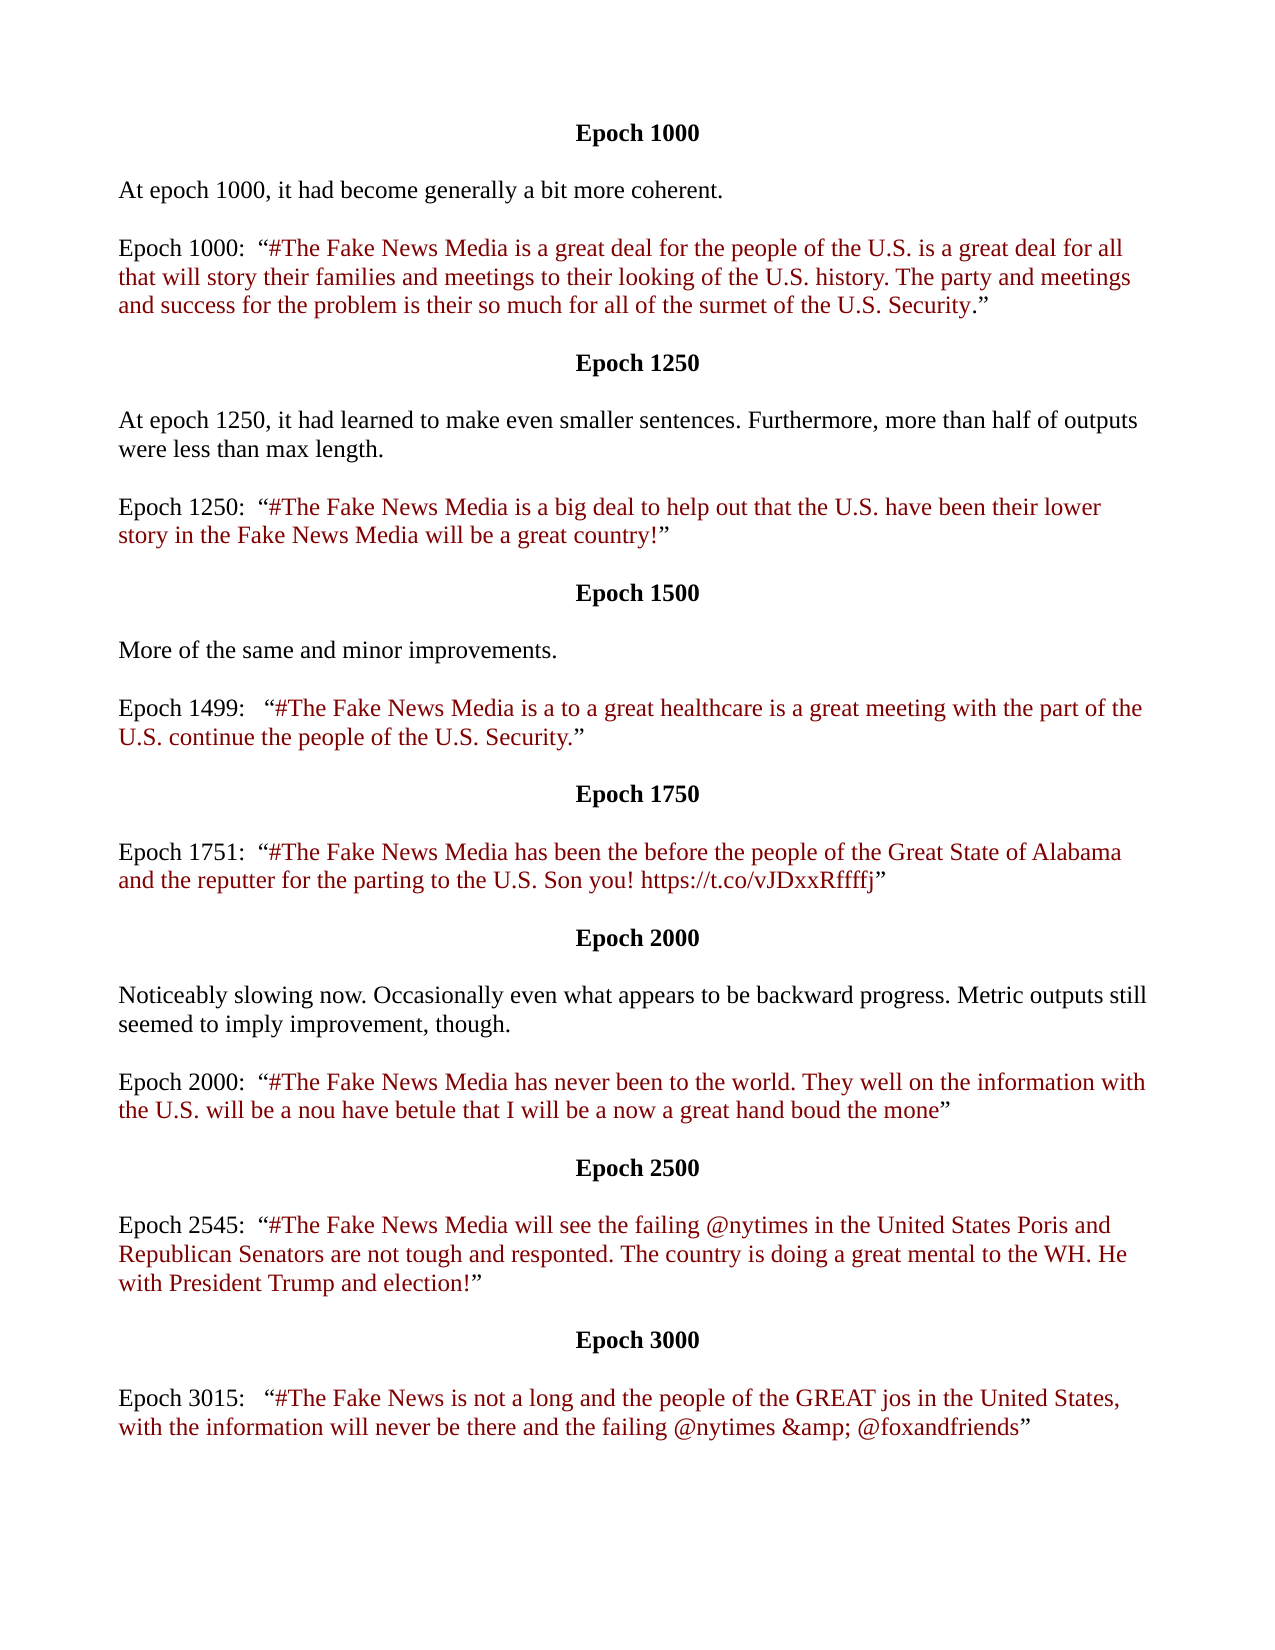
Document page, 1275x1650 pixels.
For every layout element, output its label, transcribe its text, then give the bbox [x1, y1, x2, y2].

text Epoch 2500 [118, 1153, 1157, 1182]
text Epoch 1250 [118, 348, 1157, 377]
text Epoch 1499: “#The Fake News Media is a to a great healthcare is a great meeting with the part of the U.S. continue the people of the U.S. Security.” [118, 693, 1157, 751]
text More of the same and minor improvements. [118, 636, 1157, 664]
text Epoch 2000 [118, 923, 1157, 952]
text At epoch 1250, it had learned to make even smaller sentences. Furthermore, more than half of outputs were less than max length. [118, 406, 1157, 463]
text Epoch 1250: “#The Fake News Media is a big deal to help out that the U.S. have been their lower story in the Fake News Media will be a great country!” [118, 492, 1157, 549]
text Epoch 3000 [118, 1326, 1157, 1354]
text Epoch 1500 [118, 578, 1157, 607]
text Epoch 2000: “#The Fake News Media has never been to the world. They well on the information with the U.S. will be a nou have betule that I will be a now a great hand boud the mone” [118, 1067, 1157, 1124]
text Epoch 2545: “#The Fake News Media will see the failing @nytimes in the United States Poris and Republican Senators are not tough and responted. The country is doing a great mental to the WH. He with President Trump and election!” [118, 1211, 1157, 1297]
text Noticeably slowing now. Occasionally even what appears to be backward progress. Metric outputs still seemed to imply improvement, though. [118, 981, 1157, 1038]
text Epoch 3015: “#The Fake News is not a long and the people of the GREAT jos in the United States, with the information will never be there and the failing @nytimes &amp; @foxandfriends” [118, 1383, 1157, 1441]
text At epoch 1000, it had become generally a bit more coherent. [118, 176, 1157, 204]
text Epoch 1000 [118, 118, 1157, 147]
text Epoch 1000: “#The Fake News Media is a great deal for the people of the U.S. is a great deal for all that will story their families and meetings to their looking of the U.S. history. The party and meetings and success for the problem is their so much for all of the surmet of the U.S. Security.” [118, 233, 1157, 319]
text Epoch 1750 [118, 779, 1157, 808]
text Epoch 1751: “#The Fake News Media has been the before the people of the Great State of Alabama and the reputter for the parting to the U.S. Son you! https://t.co/vJDxxRffffj” [118, 837, 1157, 894]
